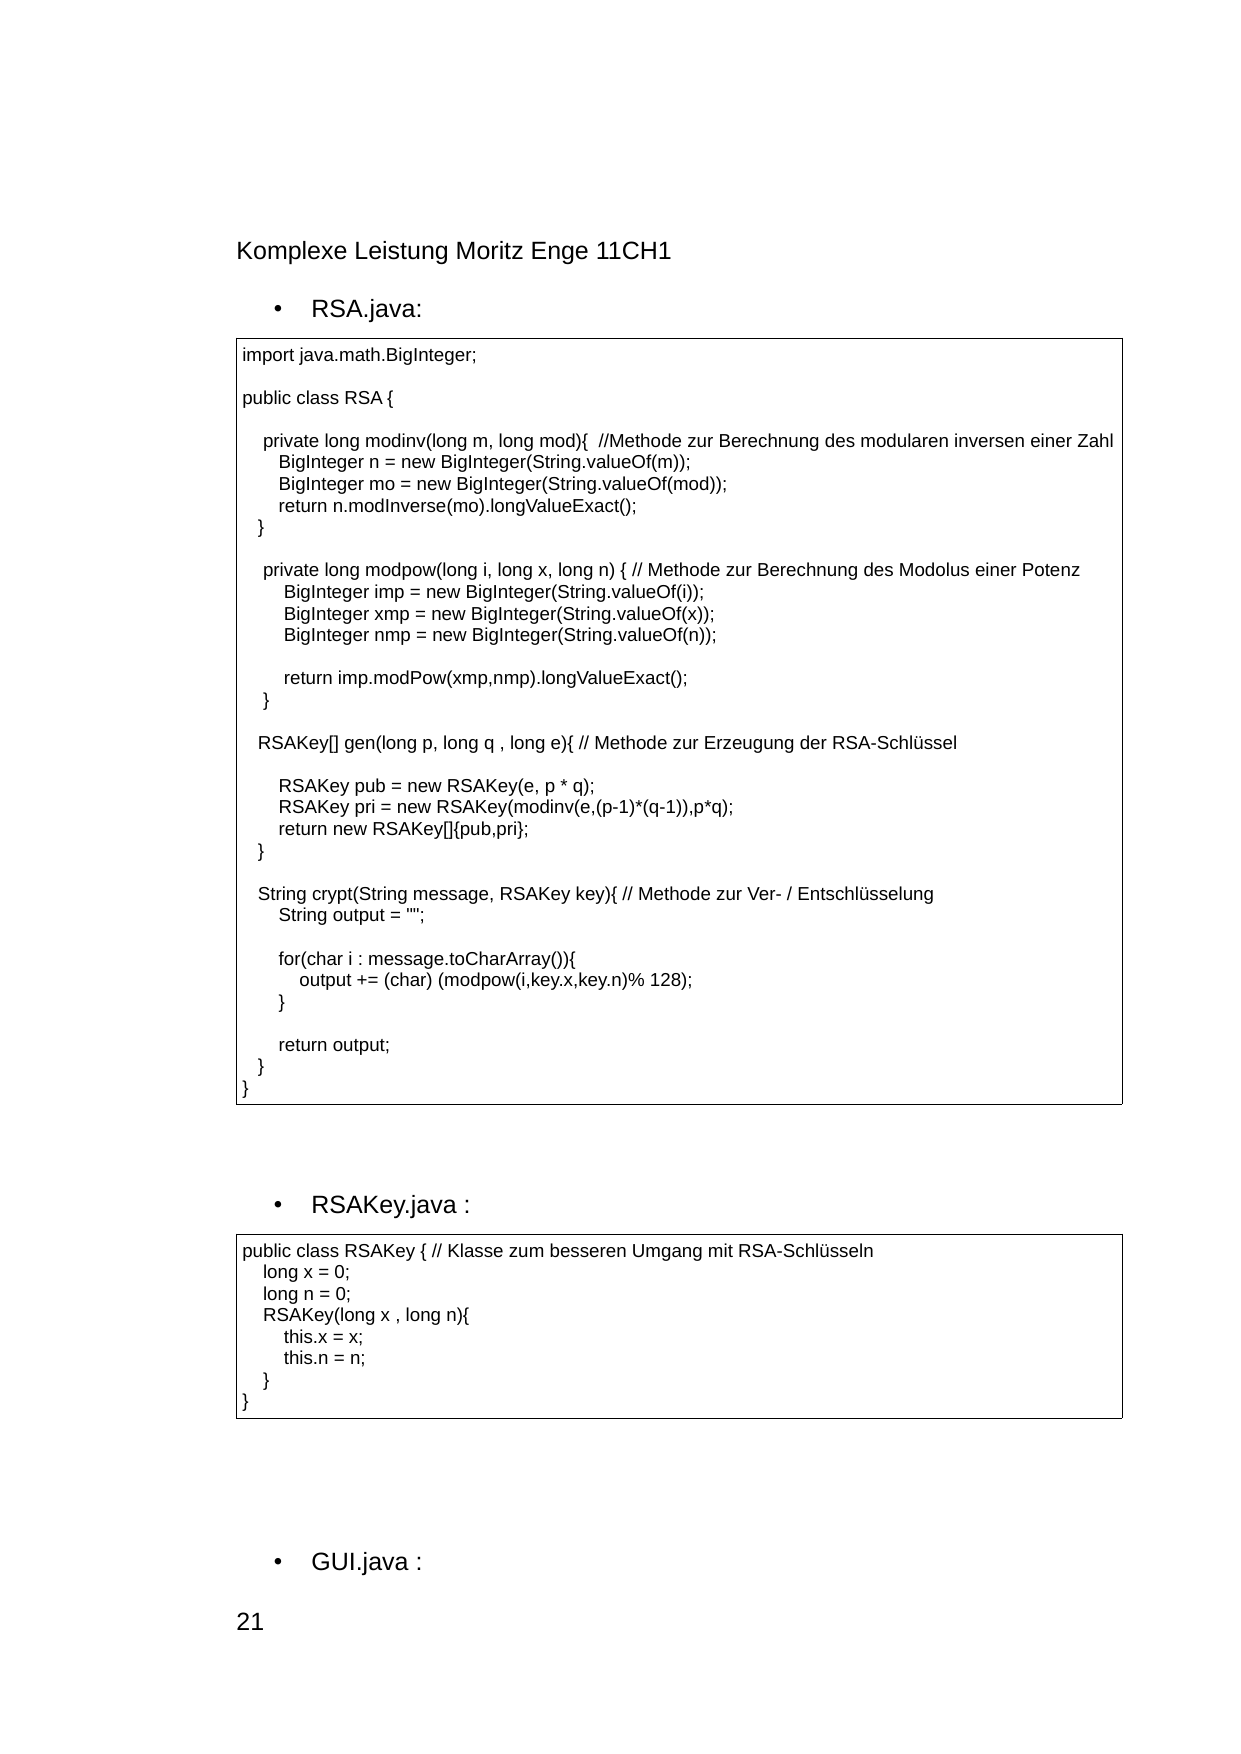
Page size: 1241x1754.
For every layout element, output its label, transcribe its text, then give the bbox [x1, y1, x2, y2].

table_header import java.math.BigInteger; public class RSA { private long modinv(long m, long mod){ //Methode zur Berechnung des modularen inversen einer Zahl BigInteger n = new BigInteger(String.valueOf(m)); BigInteger mo = new BigInteger(String.valueOf(mod)); return n.modInverse(mo).longValueExact(); } private long modpow(long i, long x, long n) { // Methode zur Berechnung des Modolus einer Potenz BigInteger imp = new BigInteger(String.valueOf(i)); BigInteger xmp = new BigInteger(String.valueOf(x)); BigInteger nmp = new BigInteger(String.valueOf(n)); return imp.modPow(xmp,nmp).longValueExact(); } RSAKey[] gen(long p, long q , long e){ // Methode zur Erzeugung der RSA-Schlüssel RSAKey pub = new RSAKey(e, p * q); RSAKey pri = new RSAKey(modinv(e,(p-1)*(q-1)),p*q); return new RSAKey[]{pub,pri}; } String crypt(String message, RSAKey key){ // Methode zur Ver- / Entschlüsselung String output = ""; for(char i : message.toCharArray()){ output += (char) (modpow(i,key.x,key.n)% 128); } return output; } } [237, 339, 1122, 1104]
list GUI.java : [274, 1547, 1122, 1576]
list RSAKey.java : [274, 1190, 1122, 1219]
table_header public class RSAKey { // Klasse zum besseren Umgang mit RSA-Schlüsseln long x = 0; long n = 0; RSAKey(long x , long n){ this.x = x; this.n = n; } } [237, 1235, 1122, 1418]
list RSA.java: [274, 294, 1122, 323]
